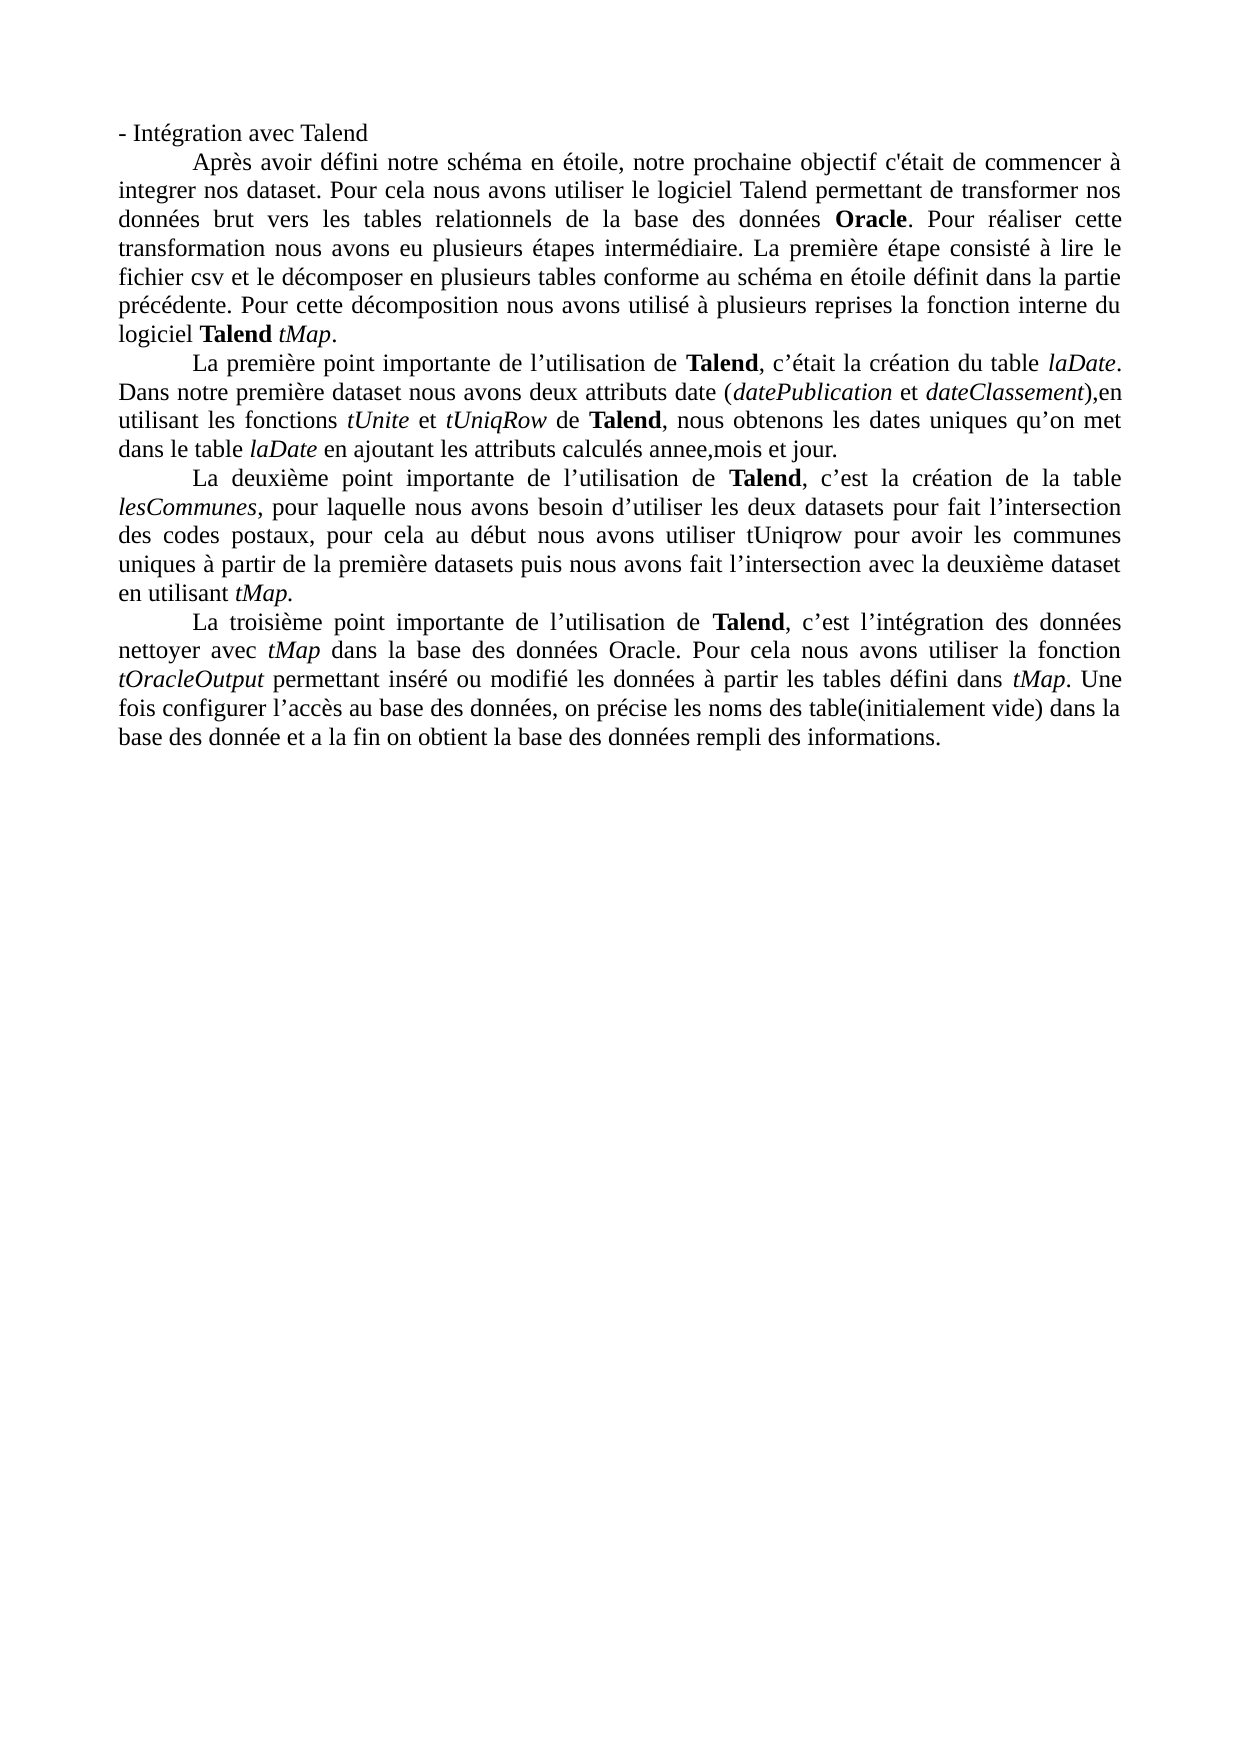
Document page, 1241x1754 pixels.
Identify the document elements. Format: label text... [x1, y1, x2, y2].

text La deuxième point importante de l’utilisation de Talend, c’est la création de la table lesCommunes, pour laquelle nous avons besoin d’utiliser les deux datasets pour fait l’intersection des codes postaux, pour cela au début nous avons utiliser tUniqrow pour avoir les communes uniques à partir de la première datasets puis nous avons fait l’intersection avec la deuxième dataset en utilisant tMap. [118, 463, 1122, 607]
text - Intégration avec Talend [118, 118, 1122, 147]
text Après avoir défini notre schéma en étoile, notre prochaine objectif c'était de commencer à integrer nos dataset. Pour cela nous avons utiliser le logiciel Talend permettant de transformer nos données brut vers les tables relationnels de la base des données Oracle. Pour réaliser cette transformation nous avons eu plusieurs étapes intermédiaire. La première étape consisté à lire le fichier csv et le décomposer en plusieurs tables conforme au schéma en étoile définit dans la partie précédente. Pour cette décomposition nous avons utilisé à plusieurs reprises la fonction interne du logiciel Talend tMap. [118, 147, 1122, 348]
text La troisième point importante de l’utilisation de Talend, c’est l’intégration des données nettoyer avec tMap dans la base des données Oracle. Pour cela nous avons utiliser la fonction tOracleOutput permettant inséré ou modifié les données à partir les tables défini dans tMap. Une fois configurer l’accès au base des données, on précise les noms des table(initialement vide) dans la base des donnée et a la fin on obtient la base des données rempli des informations. [118, 607, 1122, 751]
text La première point importante de l’utilisation de Talend, c’était la création du table laDate. Dans notre première dataset nous avons deux attributs date (datePublication et dateClassement),en utilisant les fonctions tUnite et tUniqRow de Talend, nous obtenons les dates uniques qu’on met dans le table laDate en ajoutant les attributs calculés annee,mois et jour. [118, 348, 1122, 463]
